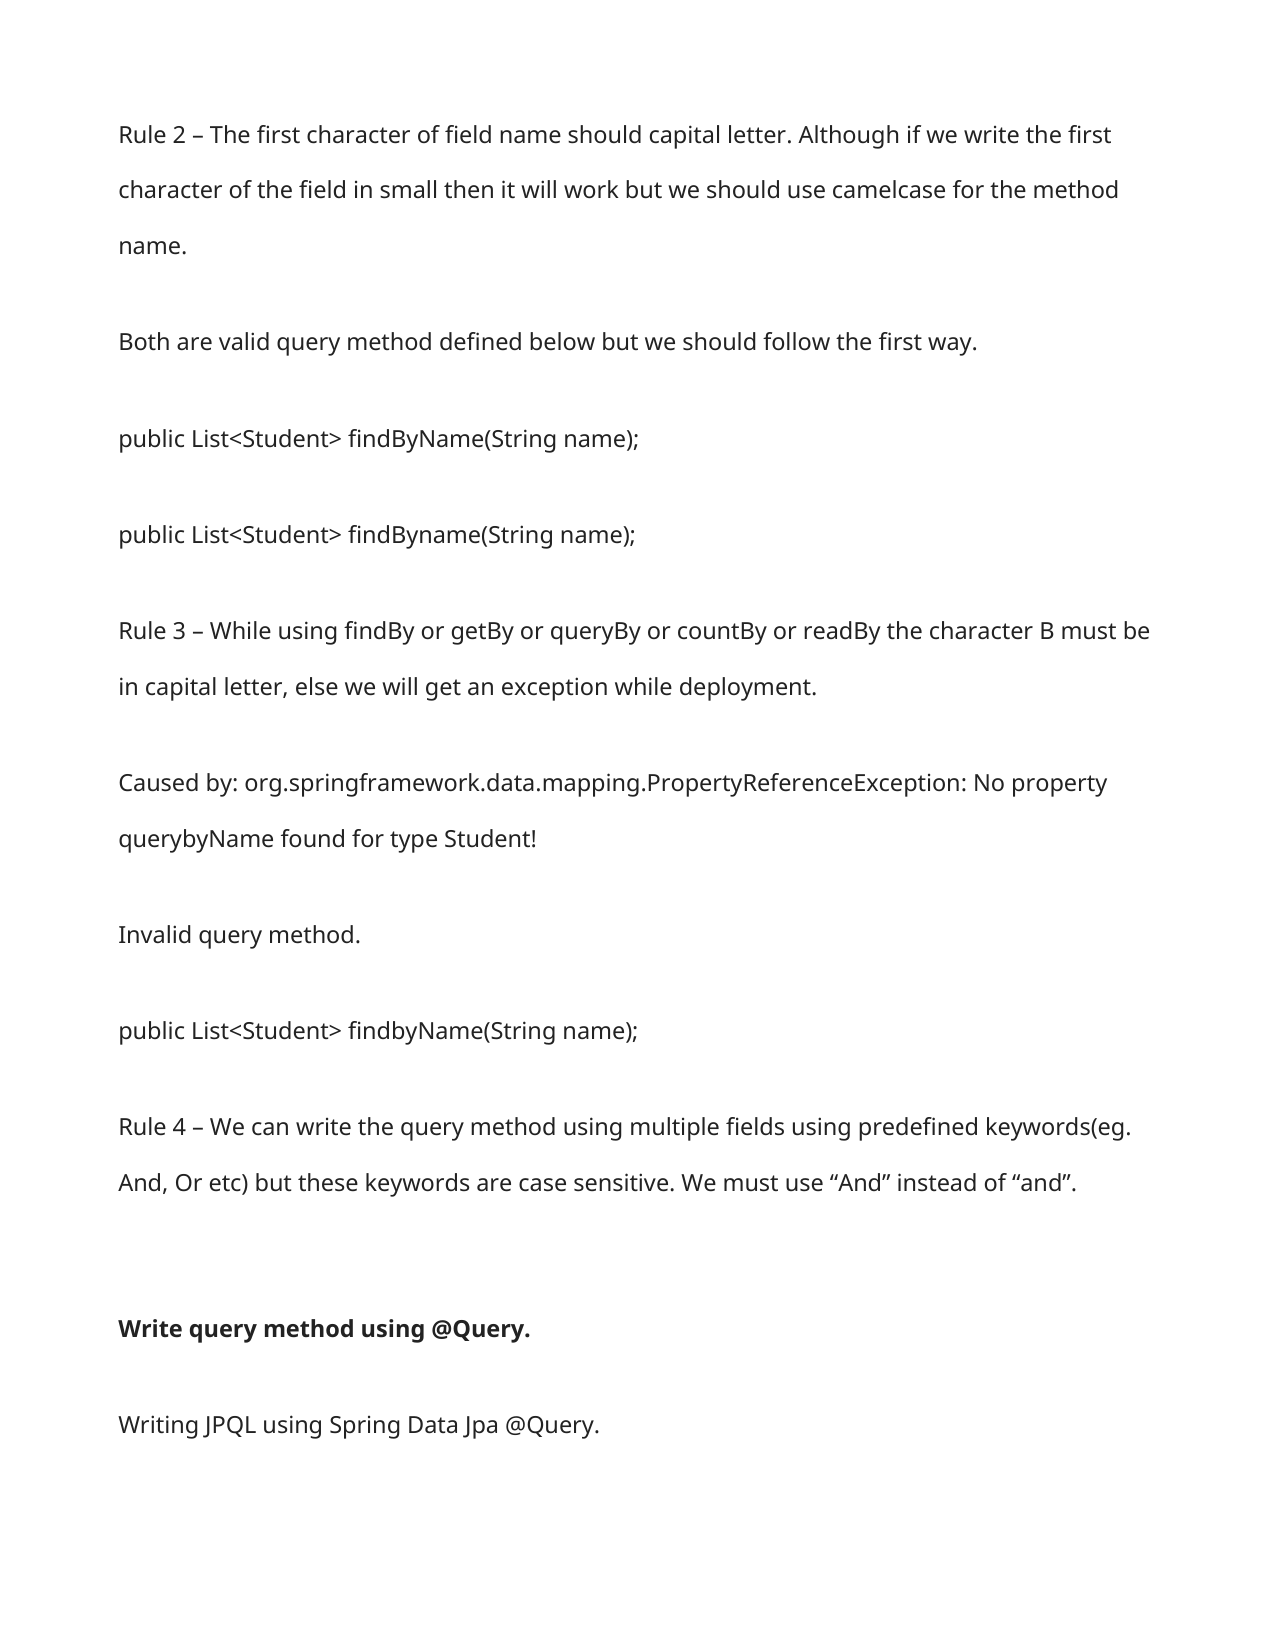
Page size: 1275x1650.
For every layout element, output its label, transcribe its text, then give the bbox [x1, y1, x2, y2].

text Caused by: org.springframework.data.mapping.PropertyReferenceException: No property querybyName found for type Student! [118, 766, 1157, 854]
text Rule 3 – While using findBy or getBy or queryBy or countBy or readBy the character B must be in capital letter, else we will get an exception while deployment. [118, 614, 1157, 702]
text Rule 2 – The first character of field name should capital letter. Although if we write the first character of the field in small then it will work but we should use camelcase for the method name. [118, 118, 1157, 261]
text Both are valid query method defined below but we should follow the first way. [118, 326, 1157, 358]
text public List<Student> findByname(String name); [118, 518, 1157, 550]
text Writing JPQL using Spring Data Jpa @Query. [118, 1409, 1157, 1441]
text Invalid query method. [118, 918, 1157, 950]
text Rule 4 – We can write the query method using multiple fields using predefined keywords(eg. And, Or etc) but these keywords are case sensitive. We must use “And” instead of “and”. [118, 1111, 1157, 1198]
text Write query method using @Query. [118, 1312, 1157, 1344]
text public List<Student> findByName(String name); [118, 422, 1157, 454]
text public List<Student> findbyName(String name); [118, 1014, 1157, 1046]
